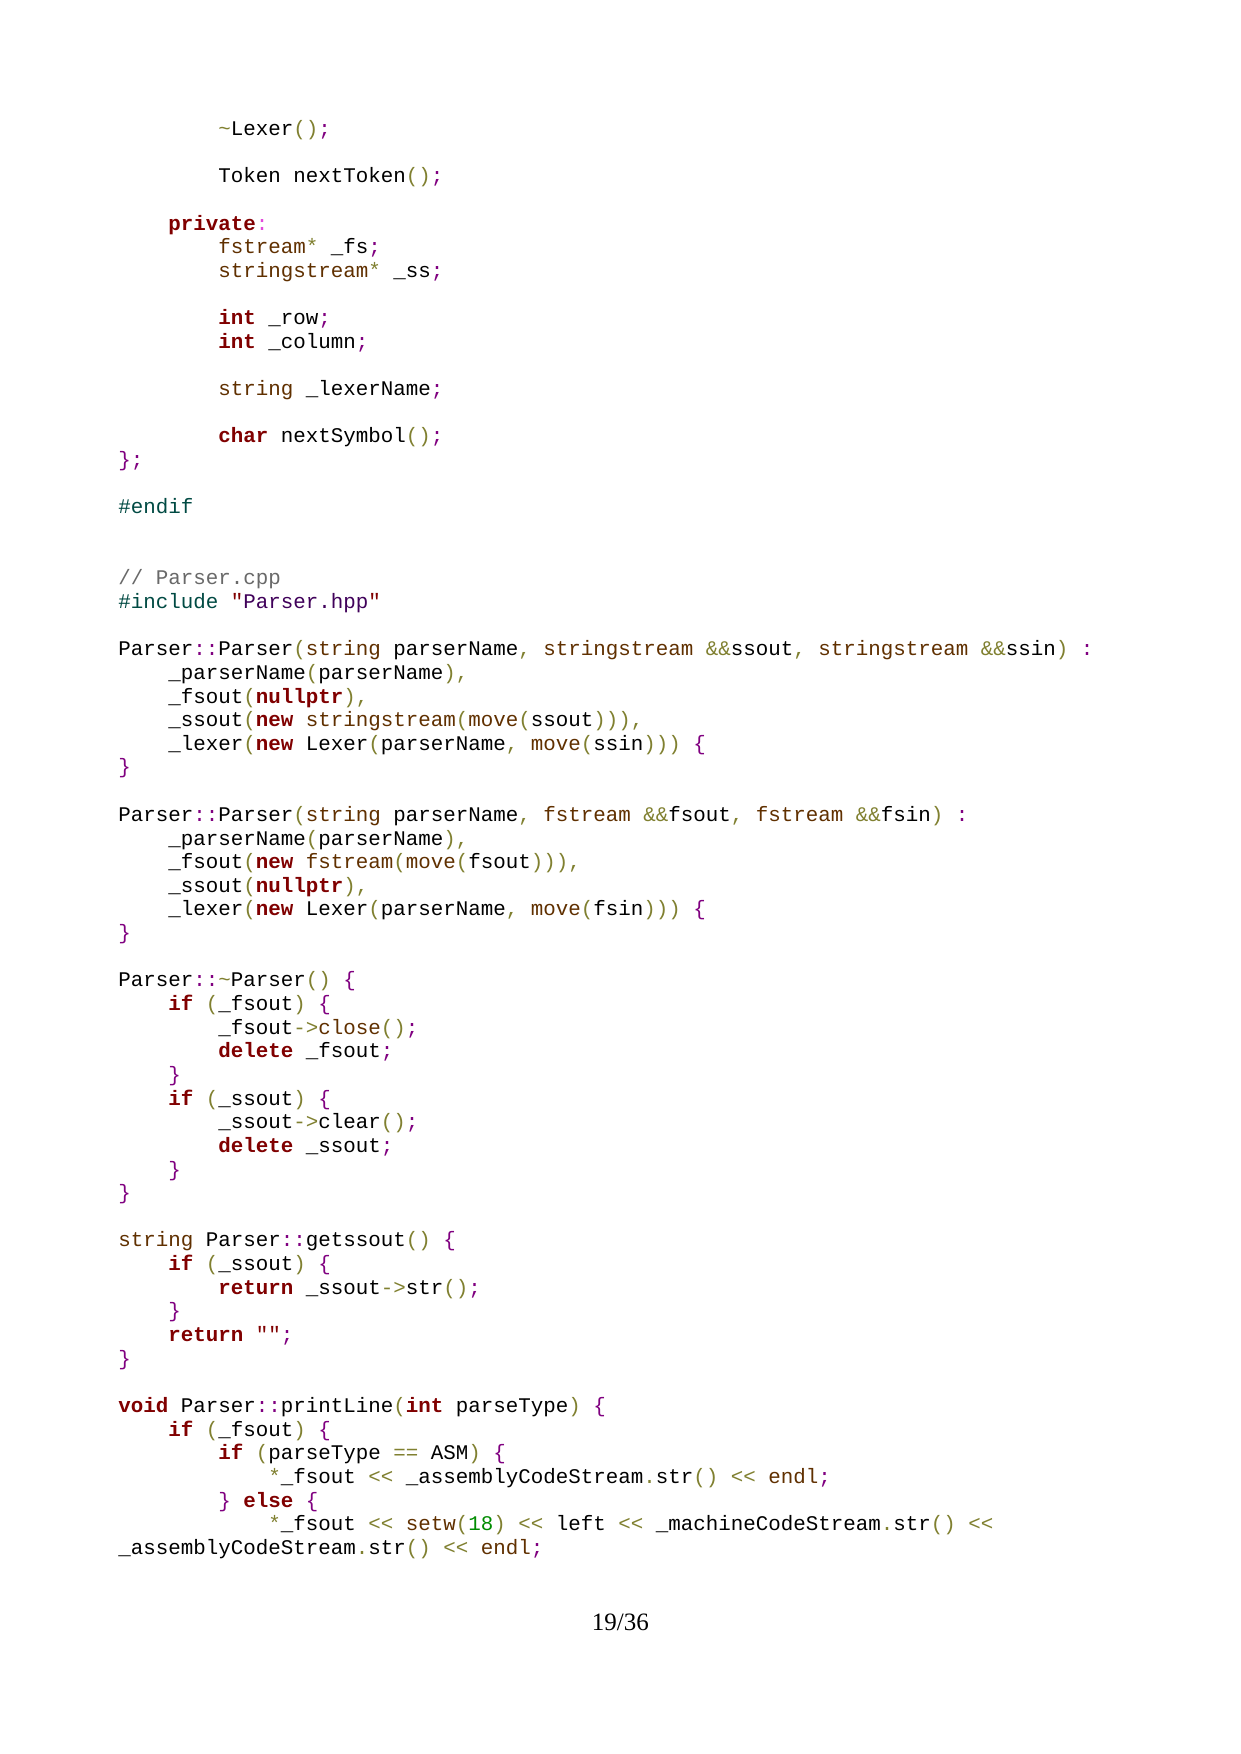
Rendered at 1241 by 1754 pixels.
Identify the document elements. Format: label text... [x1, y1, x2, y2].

text } else { [118, 1489, 1122, 1513]
text }; [118, 449, 1122, 473]
text int _column; [118, 331, 1122, 354]
text delete _fsout; [118, 1040, 1122, 1064]
text _ssout(nullptr), [118, 875, 1122, 898]
text Parser::Parser(string parserName, fstream &&fsout, fstream &&fsin) : [118, 804, 1122, 827]
text } [118, 1182, 1122, 1206]
text Token nextToken(); [118, 165, 1122, 189]
text _lexer(new Lexer(parserName, move(ssin))) { [118, 733, 1122, 757]
text } [118, 1300, 1122, 1324]
text #endif [118, 496, 1122, 520]
text int _row; [118, 307, 1122, 331]
text fstream* _fs; [118, 236, 1122, 260]
text private: [118, 213, 1122, 236]
text void Parser::printLine(int parseType) { [118, 1395, 1122, 1419]
text _fsout(nullptr), [118, 686, 1122, 709]
text _ssout(new stringstream(move(ssout))), [118, 709, 1122, 733]
text _fsout(new fstream(move(fsout))), [118, 851, 1122, 875]
text Parser::~Parser() { [118, 969, 1122, 993]
text _lexer(new Lexer(parserName, move(fsin))) { [118, 898, 1122, 922]
text } [118, 1348, 1122, 1371]
text string Parser::getssout() { [118, 1229, 1122, 1253]
text // Parser.cpp [118, 567, 1122, 591]
text _ssout->clear(); [118, 1111, 1122, 1135]
text ~Lexer(); [118, 118, 1122, 142]
text if (_ssout) { [118, 1253, 1122, 1277]
text } [118, 922, 1122, 946]
text } [118, 757, 1122, 780]
text _parserName(parserName), [118, 827, 1122, 851]
text delete _ssout; [118, 1135, 1122, 1158]
text char nextSymbol(); [118, 426, 1122, 449]
text _fsout->close(); [118, 1017, 1122, 1040]
text if (parseType == ASM) { [118, 1442, 1122, 1466]
text if (_fsout) { [118, 993, 1122, 1017]
text *_fsout << setw(18) << left << _machineCodeStream.str() << _assemblyCodeStream.str() << endl; [118, 1513, 1122, 1561]
text *_fsout << _assemblyCodeStream.str() << endl; [118, 1466, 1122, 1489]
text stringstream* _ss; [118, 260, 1122, 284]
text _parserName(parserName), [118, 662, 1122, 686]
text string _lexerName; [118, 378, 1122, 402]
text return ""; [118, 1324, 1122, 1348]
text } [118, 1158, 1122, 1182]
text } [118, 1064, 1122, 1088]
text return _ssout->str(); [118, 1277, 1122, 1300]
text if (_ssout) { [118, 1088, 1122, 1111]
text if (_fsout) { [118, 1419, 1122, 1442]
text Parser::Parser(string parserName, stringstream &&ssout, stringstream &&ssin) : [118, 638, 1122, 662]
text #include "Parser.hpp" [118, 591, 1122, 615]
